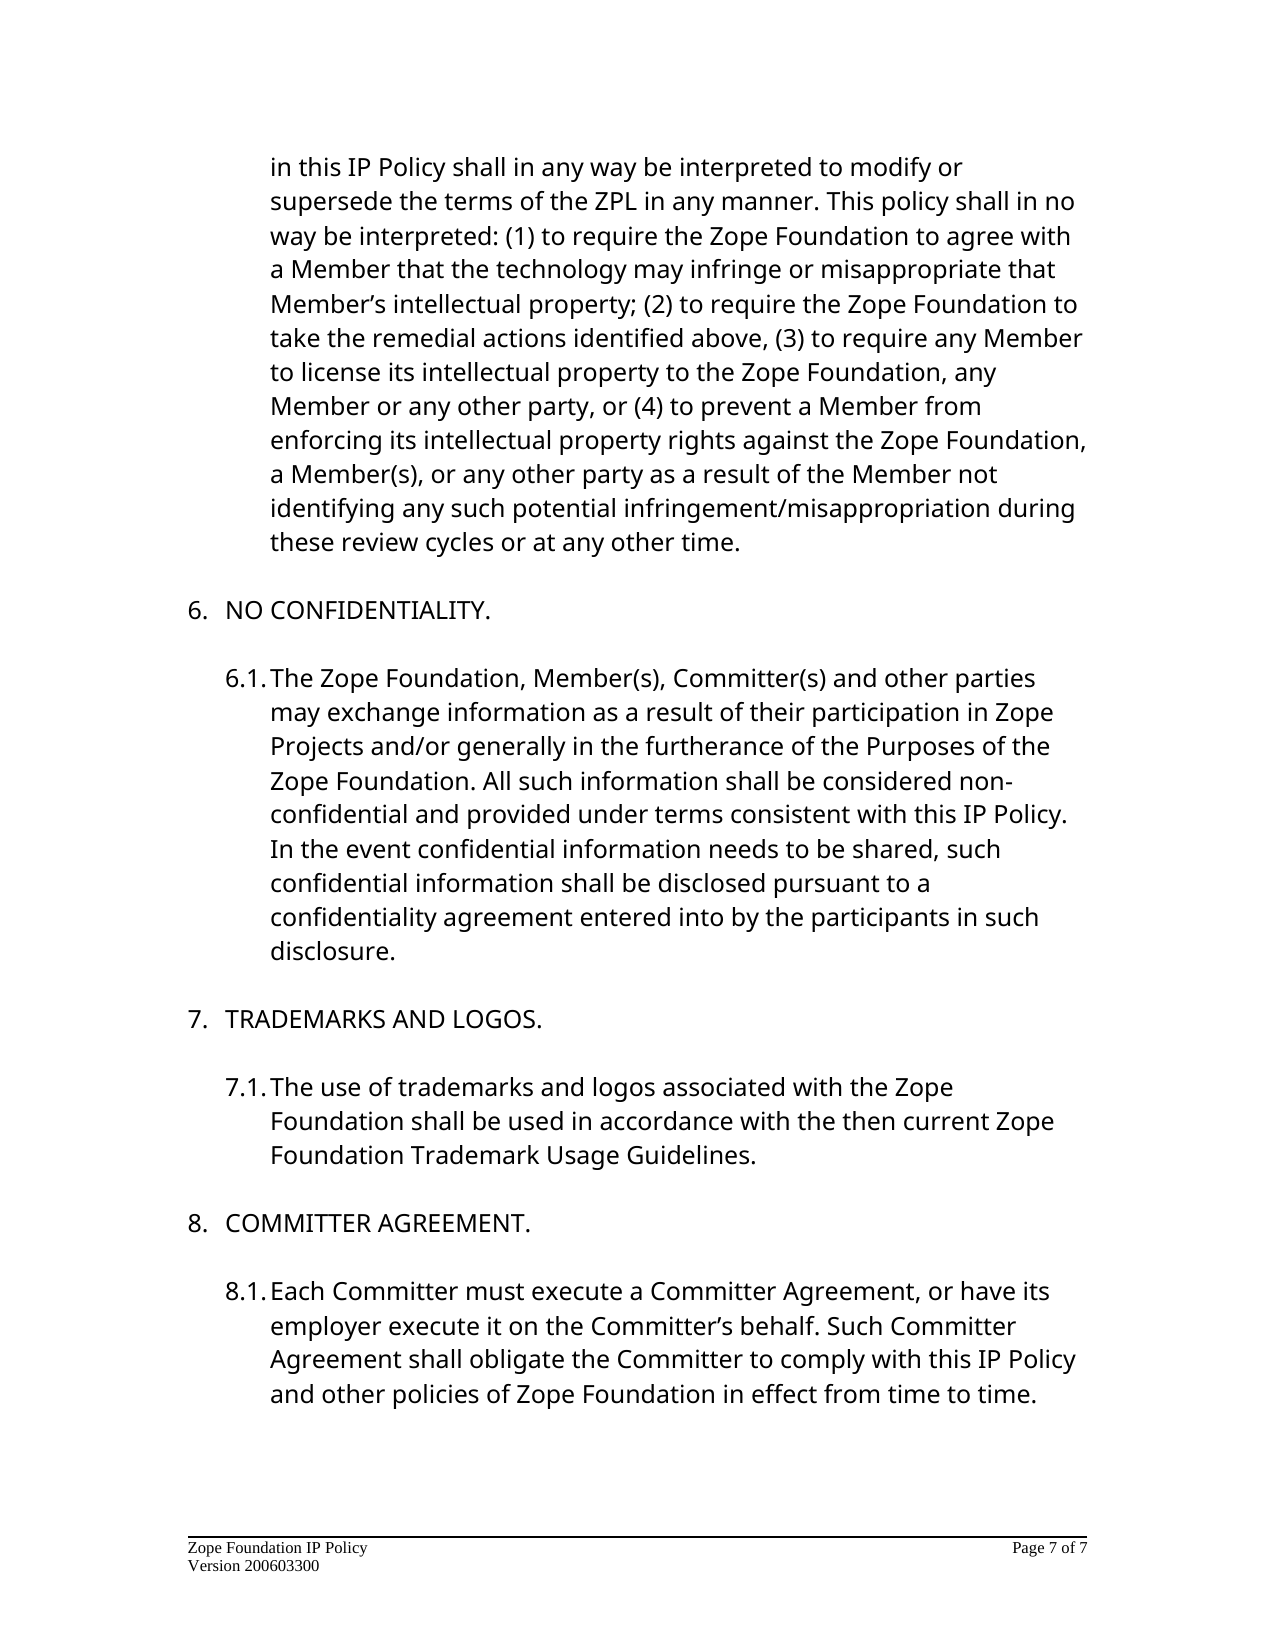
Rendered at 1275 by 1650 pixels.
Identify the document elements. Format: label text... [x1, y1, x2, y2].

list The Zope Foundation, Member(s), Committer(s) and other parties may exchange information as a result of their participation in Zope Projects and/or generally in the furtherance of the Purposes of the Zope Foundation. All such information shall be considered non-confidential and provided under terms consistent with this IP Policy. In the event confidential information needs to be shared, such confidential information shall be disclosed pursuant to a confidentiality agreement entered into by the participants in such disclosure. [225, 661, 1087, 1002]
list Each Committer must execute a Committer Agreement, or have its employer execute it on the Committer’s behalf. Such Committer Agreement shall obligate the Committer to comply with this IP Policy and other policies of Zope Foundation in effect from time to time. [225, 1274, 1087, 1410]
list TRADEMARKS AND LOGOS. [187, 1002, 1087, 1070]
list in this IP Policy shall in any way be interpreted to modify or supersede the terms of the ZPL in any manner. This policy shall in no way be interpreted: (1) to require the Zope Foundation to agree with a Member that the technology may infringe or misappropriate that Member’s intellectual property; (2) to require the Zope Foundation to take the remedial actions identified above, (3) to require any Member to license its intellectual property to the Zope Foundation, any Member or any other party, or (4) to prevent a Member from enforcing its intellectual property rights against the Zope Foundation, a Member(s), or any other party as a result of the Member not identifying any such potential infringement/misappropriation during these review cycles or at any other time. [225, 150, 1087, 593]
list The use of trademarks and logos associated with the Zope Foundation shall be used in accordance with the then current Zope Foundation Trademark Usage Guidelines. [225, 1070, 1087, 1206]
list NO CONFIDENTIALITY. [187, 593, 1087, 661]
list COMMITTER AGREEMENT. [187, 1206, 1087, 1274]
